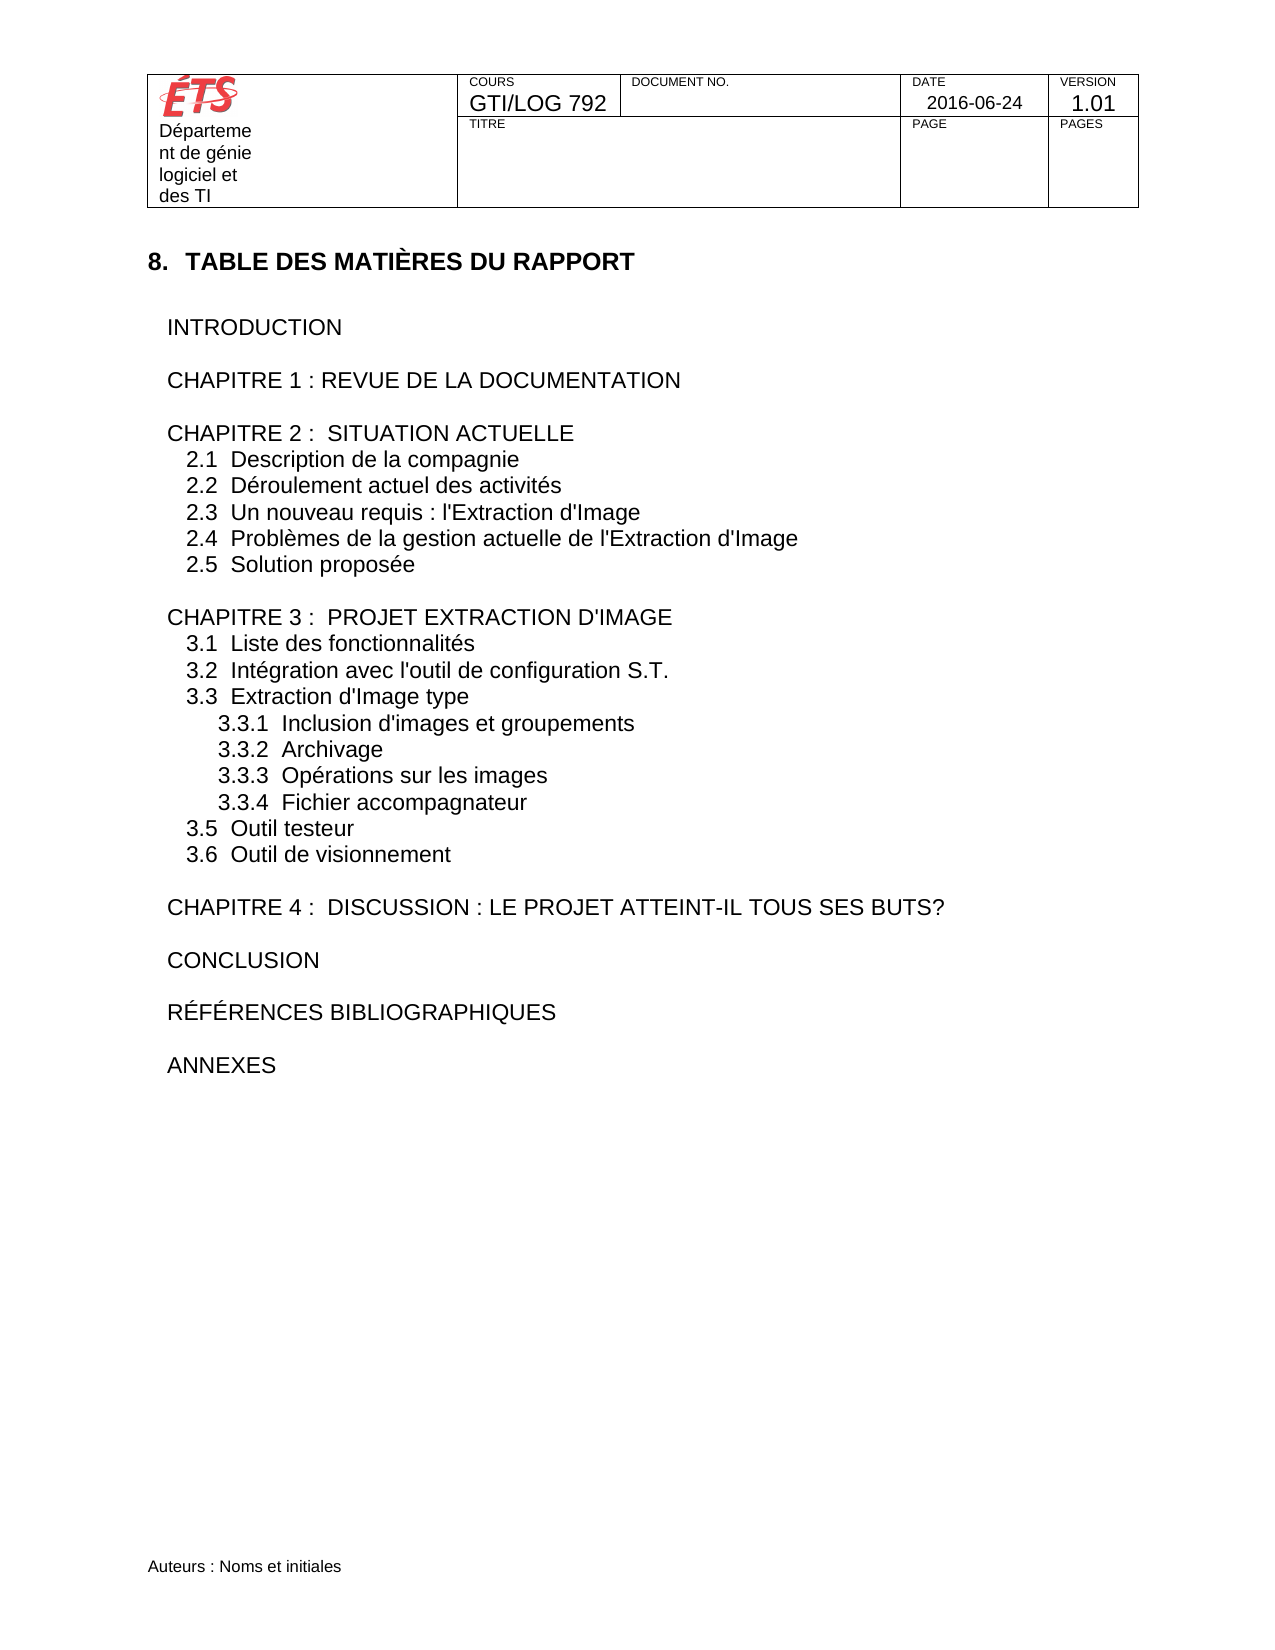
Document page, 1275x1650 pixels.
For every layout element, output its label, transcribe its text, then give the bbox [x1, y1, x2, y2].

text 3.5 Outil testeur [148, 815, 1127, 841]
text 3.3.4 Fichier accompagnateur [148, 788, 1127, 815]
text 3.3 Extraction d'Image type [148, 683, 1127, 709]
text 2.3 Un nouveau requis : l'Extraction d'Image [148, 499, 1127, 525]
text 2.1 Description de la compagnie [148, 446, 1127, 472]
text 2.4 Problèmes de la gestion actuelle de l'Extraction d'Image [148, 525, 1127, 551]
text ANNEXES [148, 1052, 1127, 1078]
text 3.3.1 Inclusion d'images et groupements [148, 709, 1127, 736]
text 3.6 Outil de visionnement [148, 841, 1127, 868]
text CHAPITRE 4 : DISCUSSION : LE PROJET ATTEINT-IL TOUS SES BUTS? [148, 894, 1127, 920]
text 3.2 Intégration avec l'outil de configuration S.T. [148, 657, 1127, 683]
text 2.2 Déroulement actuel des activités [148, 472, 1127, 499]
text 3.3.3 Opérations sur les images [148, 762, 1127, 788]
text CHAPITRE 3 : PROJET EXTRACTION D'IMAGE [148, 604, 1127, 630]
text CONCLUSION [148, 947, 1127, 973]
text 3.1 Liste des fonctionnalités [148, 630, 1127, 657]
text 2.5 Solution proposée [148, 551, 1127, 578]
text CHAPITRE 1 : REVUE DE LA DOCUMENTATION [148, 367, 1127, 393]
picture [159, 75, 238, 117]
text INTRODUCTION [148, 314, 1127, 341]
text 3.3.2 Archivage [148, 736, 1127, 762]
subtitle Table des matières du rapport [148, 247, 1127, 275]
text CHAPITRE 2 : SITUATION ACTUELLE [148, 419, 1127, 446]
text RÉFÉRENCES BIBLIOGRAPHIQUES [148, 999, 1127, 1026]
